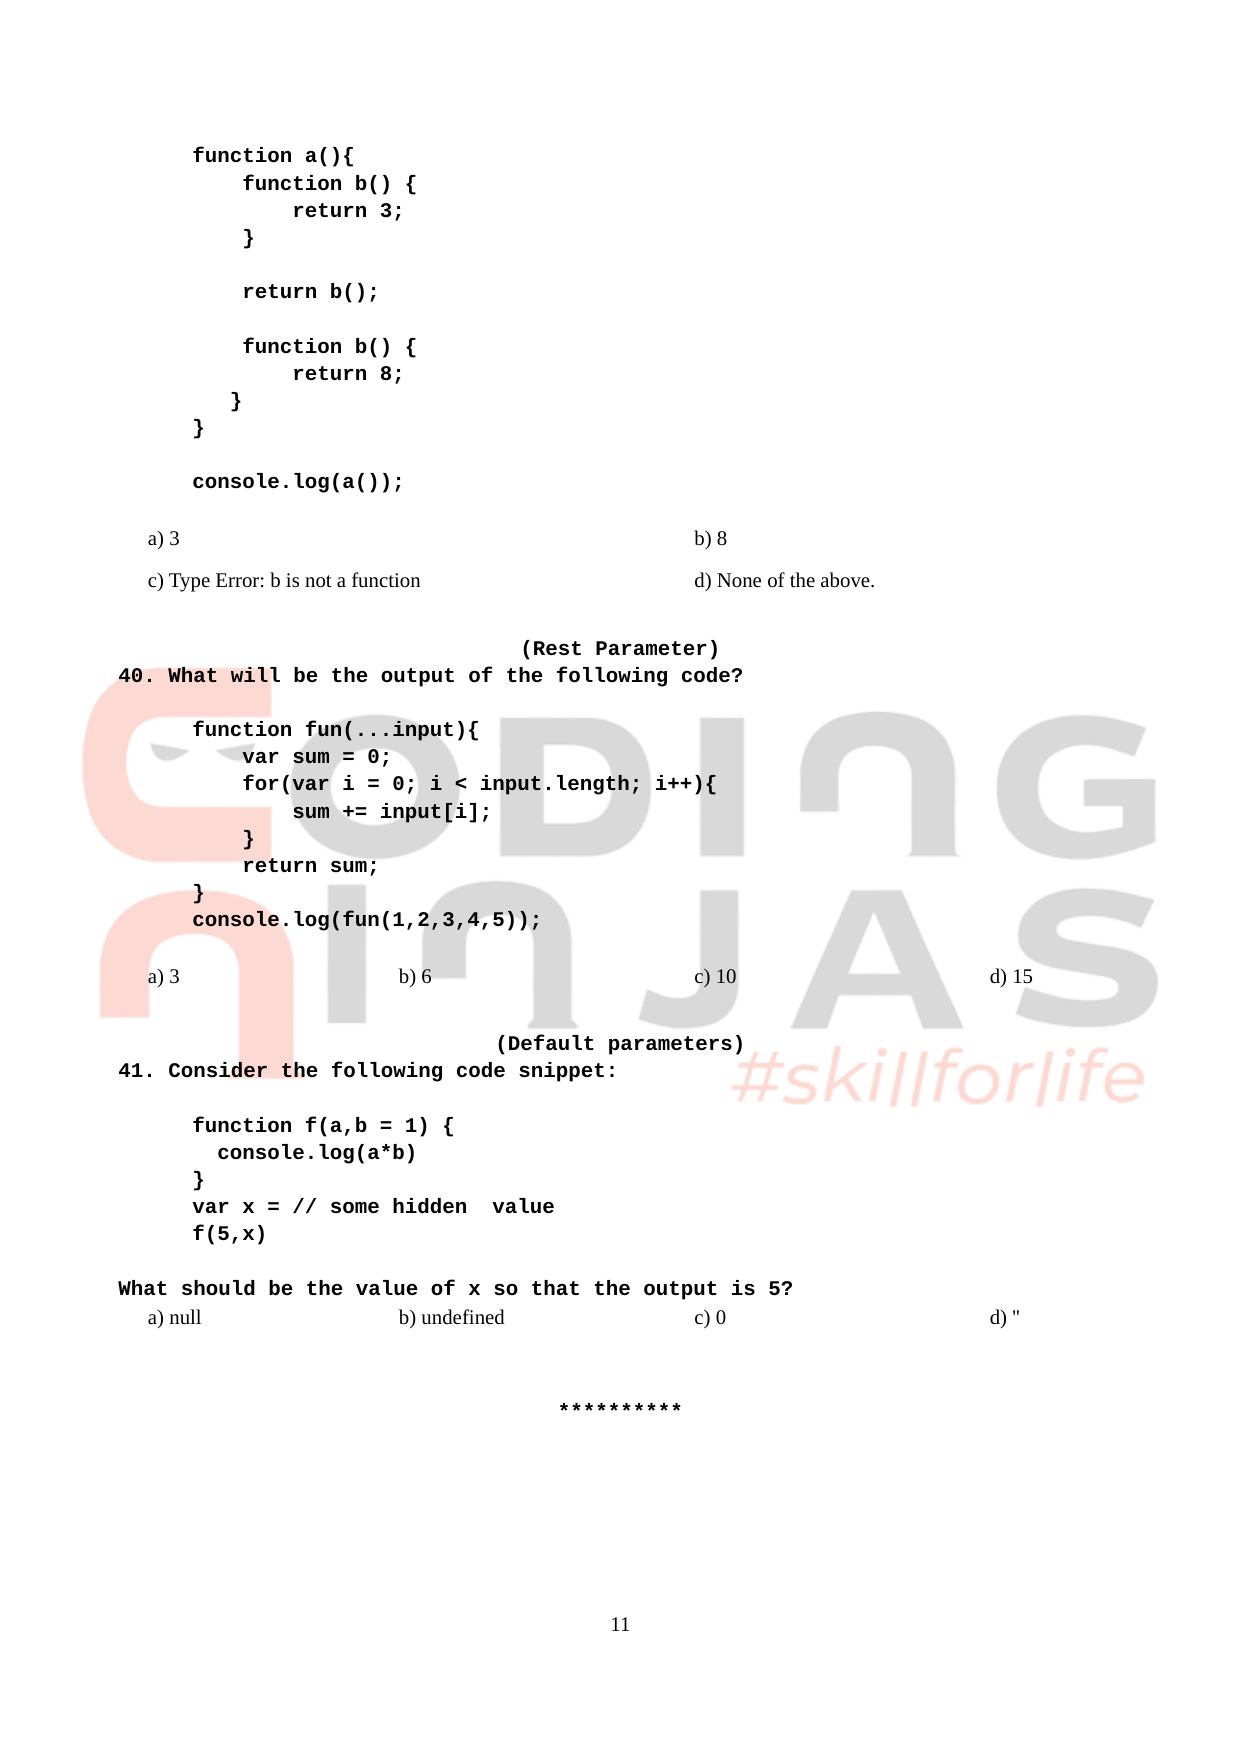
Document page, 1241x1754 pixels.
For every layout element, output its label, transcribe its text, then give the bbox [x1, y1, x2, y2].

text function b() { [192, 172, 1122, 196]
text (Rest Parameter) [118, 637, 1122, 661]
text function f(a,b = 1) { [192, 1115, 1122, 1138]
text } [192, 828, 1122, 851]
text 40. What will be the output of the following code? [118, 665, 1122, 688]
text What should be the value of x so that the output is 5? [118, 1278, 1122, 1301]
text } [192, 227, 1122, 251]
text a) 3 b) 8 [148, 526, 1122, 550]
text function a(){ [192, 145, 1122, 169]
text var x = // some hidden value [192, 1196, 1122, 1220]
text f(5,x) [192, 1223, 1122, 1247]
text function b() { [192, 336, 1122, 359]
text return 3; [192, 200, 1122, 223]
text a) 3 b) 6 c) 10 d) 15 [148, 964, 1122, 988]
text c) Type Error: b is not a function d) None of the above. [148, 568, 1122, 592]
text console.log(a()); [192, 472, 1122, 495]
text ********** [118, 1402, 1122, 1425]
text console.log(a*b) [192, 1142, 1122, 1166]
text } [192, 882, 1122, 906]
text } [192, 1169, 1122, 1193]
text function fun(...input){ [192, 719, 1122, 743]
text } [192, 417, 1122, 441]
text a) null b) undefined c) 0 d) '' [148, 1305, 1122, 1329]
text sum += input[i]; [192, 801, 1122, 824]
text for(var i = 0; i < input.length; i++){ [192, 773, 1122, 797]
text 41. Consider the following code snippet: [118, 1060, 1122, 1084]
text return sum; [192, 855, 1122, 879]
text var sum = 0; [192, 746, 1122, 770]
text console.log(fun(1,2,3,4,5)); [192, 909, 1122, 933]
text return b(); [192, 281, 1122, 305]
text } [192, 390, 1122, 414]
text return 8; [192, 363, 1122, 386]
text (Default parameters) [118, 1033, 1122, 1057]
